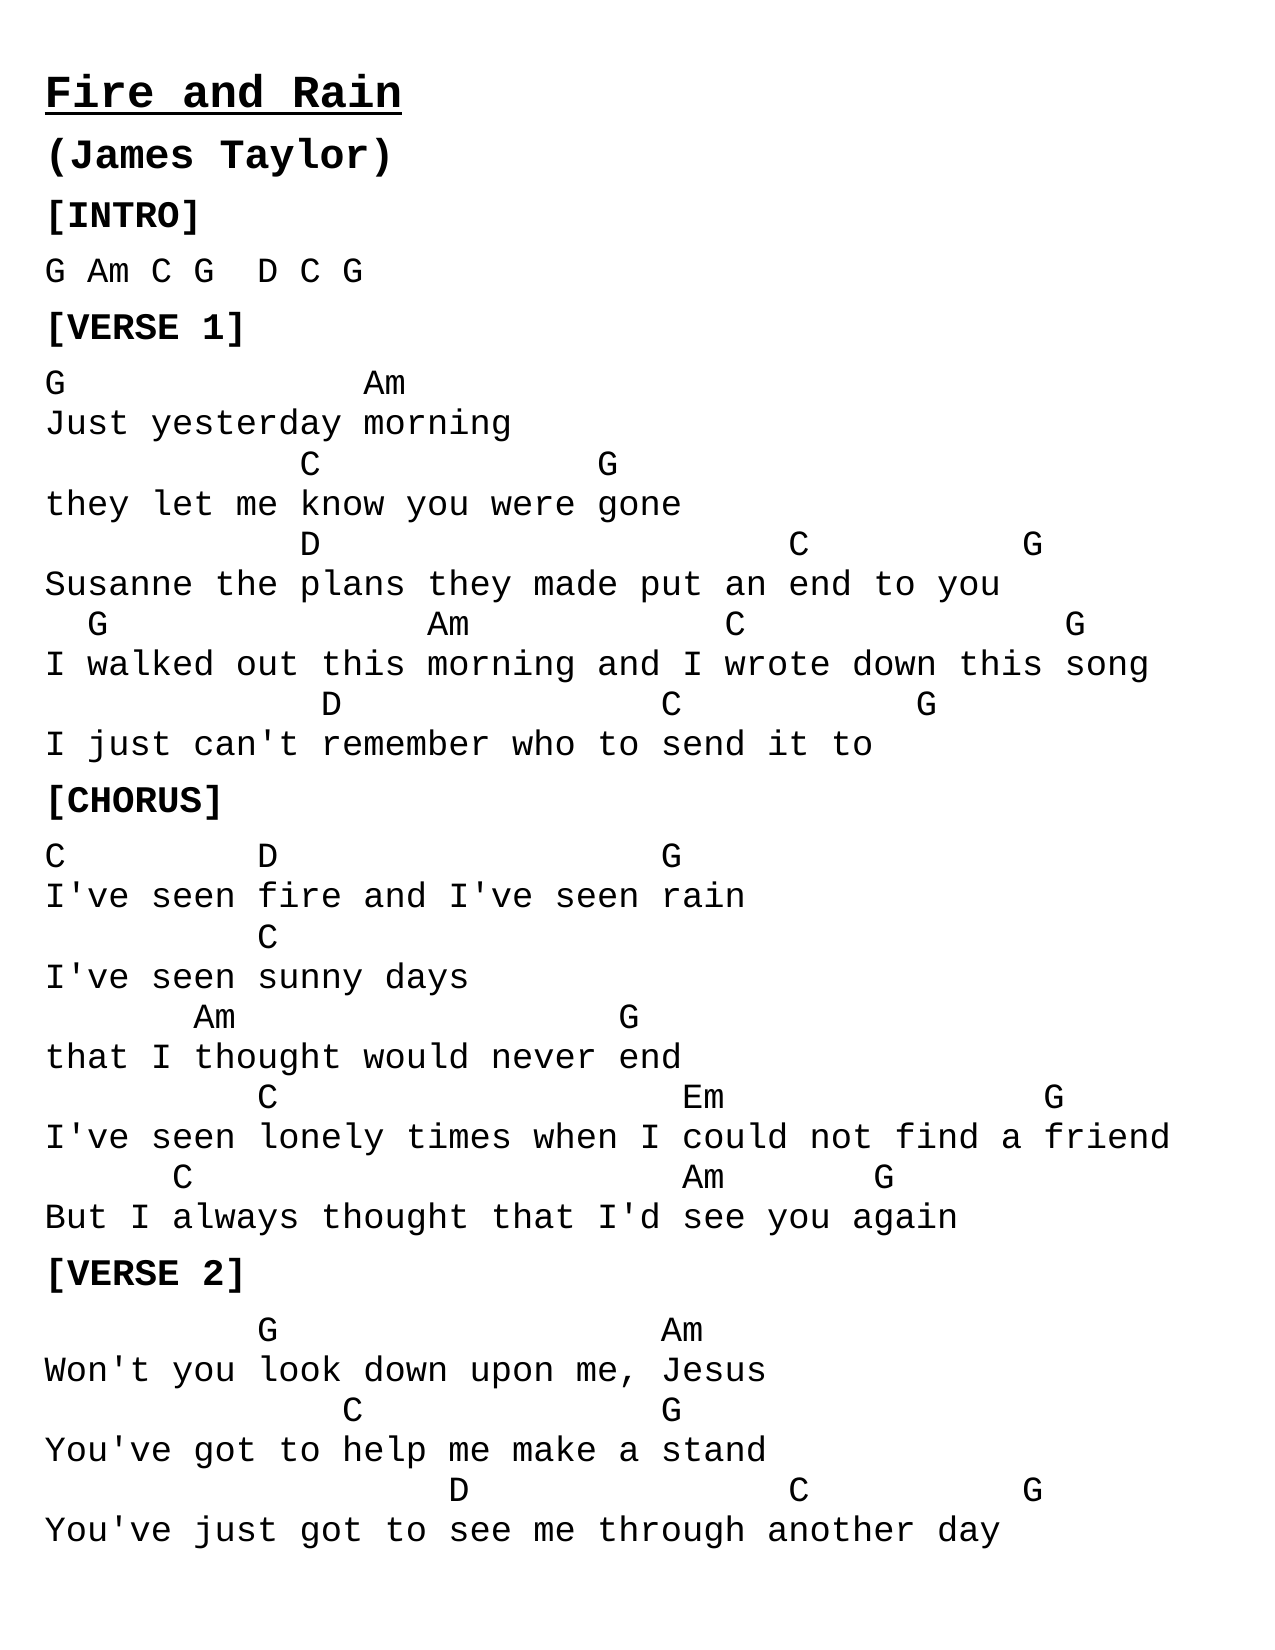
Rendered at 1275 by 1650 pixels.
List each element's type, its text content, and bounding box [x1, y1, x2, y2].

text But I always thought that I'd see you again [44, 1199, 1231, 1239]
text C Em G [44, 1079, 1231, 1119]
text I just can't remember who to send it to [44, 726, 1231, 766]
text C G [44, 1392, 1231, 1432]
text G Am [44, 365, 1231, 405]
text I've seen lonely times when I could not find a friend [44, 1119, 1231, 1159]
subtitle [INTRO] [44, 196, 1231, 238]
text I've seen sunny days [44, 959, 1231, 999]
subtitle Fire and Rain [44, 69, 1231, 121]
text D C G [44, 686, 1231, 726]
text that I thought would never end [44, 1039, 1231, 1079]
subtitle [VERSE 1] [44, 308, 1231, 350]
text G Am C G [44, 606, 1231, 646]
text Am G [44, 999, 1231, 1039]
text C Am G [44, 1159, 1231, 1199]
text they let me know you were gone [44, 486, 1231, 526]
text C G [44, 445, 1231, 486]
text Just yesterday morning [44, 405, 1231, 445]
text You've just got to see me through another day [44, 1512, 1231, 1552]
text G Am [44, 1311, 1231, 1352]
text D C G [44, 526, 1231, 566]
text C D G [44, 838, 1231, 878]
subtitle [VERSE 2] [44, 1254, 1231, 1297]
subtitle [CHORUS] [44, 781, 1231, 823]
text D C G [44, 1472, 1231, 1512]
text C [44, 918, 1231, 959]
text I've seen fire and I've seen rain [44, 878, 1231, 918]
text I walked out this morning and I wrote down this song [44, 646, 1231, 686]
text Won't you look down upon me, Jesus [44, 1352, 1231, 1392]
text G Am C G D C G [44, 253, 1231, 293]
text Susanne the plans they made put an end to you [44, 566, 1231, 606]
subtitle (James Taylor) [44, 134, 1231, 181]
text You've got to help me make a stand [44, 1432, 1231, 1472]
